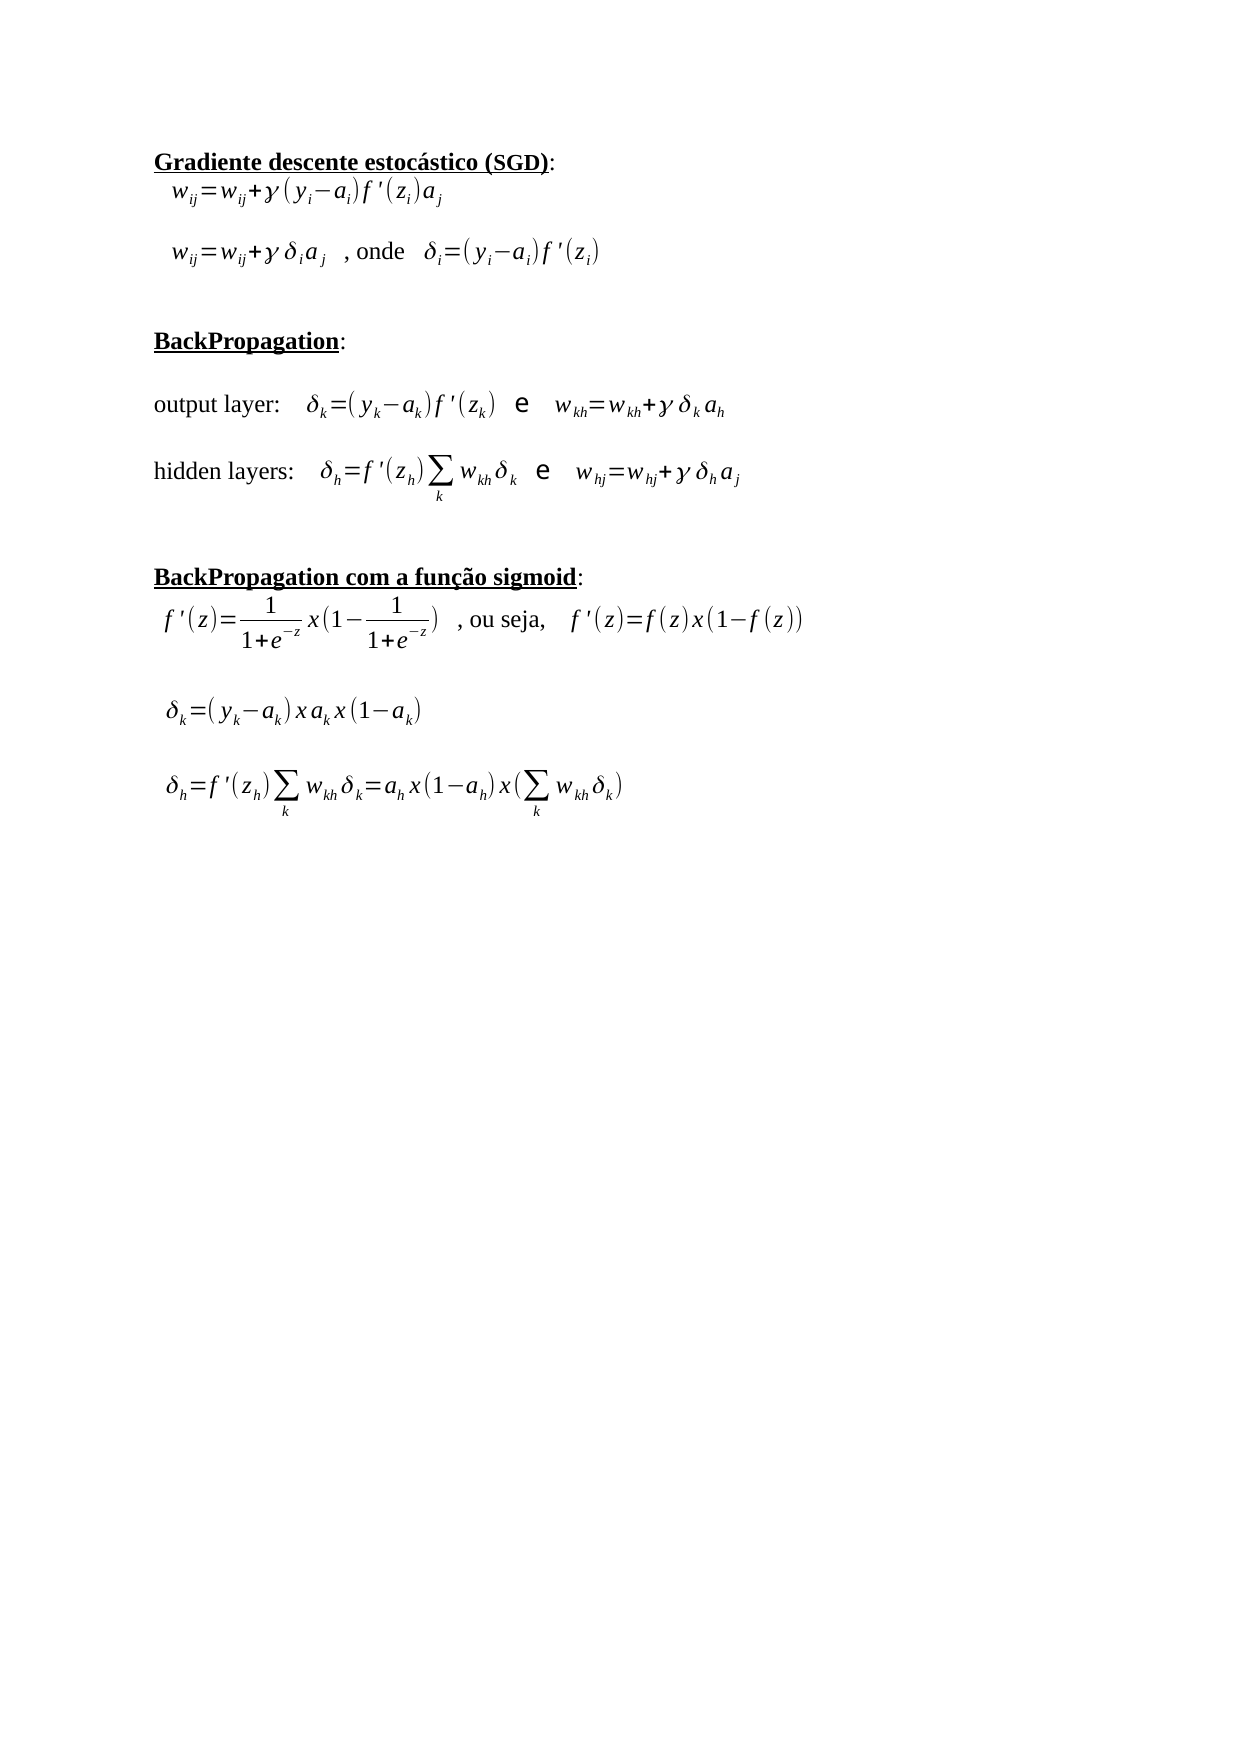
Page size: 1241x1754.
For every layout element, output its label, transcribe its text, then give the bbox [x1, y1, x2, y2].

text hidden layers: e [153, 450, 1122, 505]
text , onde [153, 236, 1122, 269]
text Gradiente descente estocástico (SGD): [153, 147, 1122, 176]
text BackPropagation: [153, 326, 1122, 355]
text BackPropagation com a função sigmoid: [153, 562, 1122, 591]
text , ou seja, [118, 591, 1122, 653]
text output layer: e [153, 384, 1122, 422]
